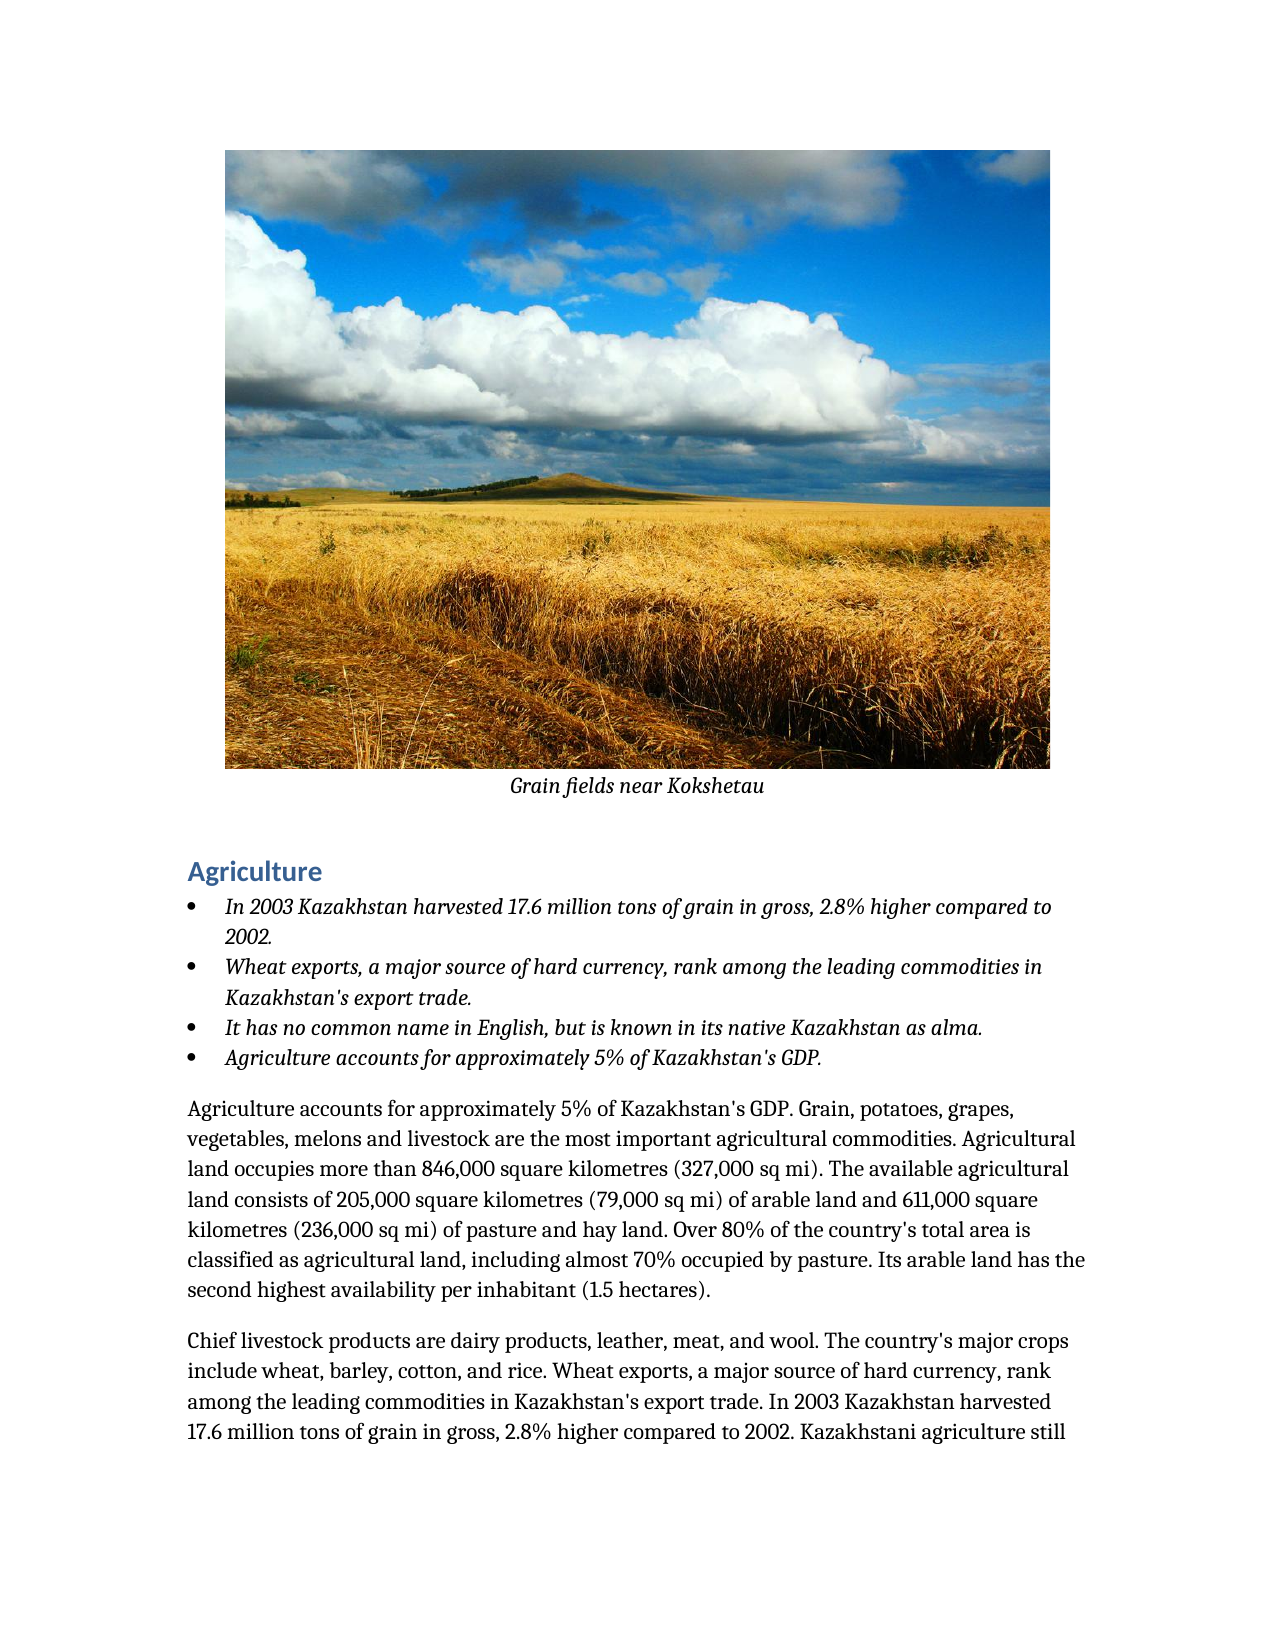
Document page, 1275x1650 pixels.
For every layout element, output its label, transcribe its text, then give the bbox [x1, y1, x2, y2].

list Agriculture accounts for approximately 5% of Kazakhstan's GDP. [187, 1045, 1087, 1071]
subtitle Agriculture [187, 853, 1087, 888]
list It has no common name in English, but is known in its native Kazakhstan as alma. [187, 1014, 1087, 1041]
text Grain fields near Kokshetau [187, 150, 1087, 799]
text Chief livestock products are dairy products, leather, meat, and wool. The country's major crops include wheat, barley, cotton, and rice. Wheat exports, a major source of hard currency, rank among the leading commodities in Kazakhstan's export trade. In 2003 Kazakhstan harvested 17.6 million tons of grain in gross, 2.8% higher compared to 2002. Kazakhstani agriculture still [187, 1328, 1087, 1445]
picture [225, 150, 1050, 769]
text Agriculture accounts for approximately 5% of Kazakhstan's GDP. Grain, potatoes, grapes, vegetables, melons and livestock are the most important agricultural commodities. Agricultural land occupies more than 846,000 square kilometres (327,000 sq mi). The available agricultural land consists of 205,000 square kilometres (79,000 sq mi) of arable land and 611,000 square kilometres (236,000 sq mi) of pasture and hay land. Over 80% of the country's total area is classified as agricultural land, including almost 70% occupied by pasture. Its arable land has the second highest availability per inhabitant (1.5 hectares). [187, 1096, 1087, 1303]
list In 2003 Kazakhstan harvested 17.6 million tons of grain in gross, 2.8% higher compared to 2002. [187, 894, 1087, 950]
list Wheat exports, a major source of hard currency, rank among the leading commodities in Kazakhstan's export trade. [187, 954, 1087, 1011]
